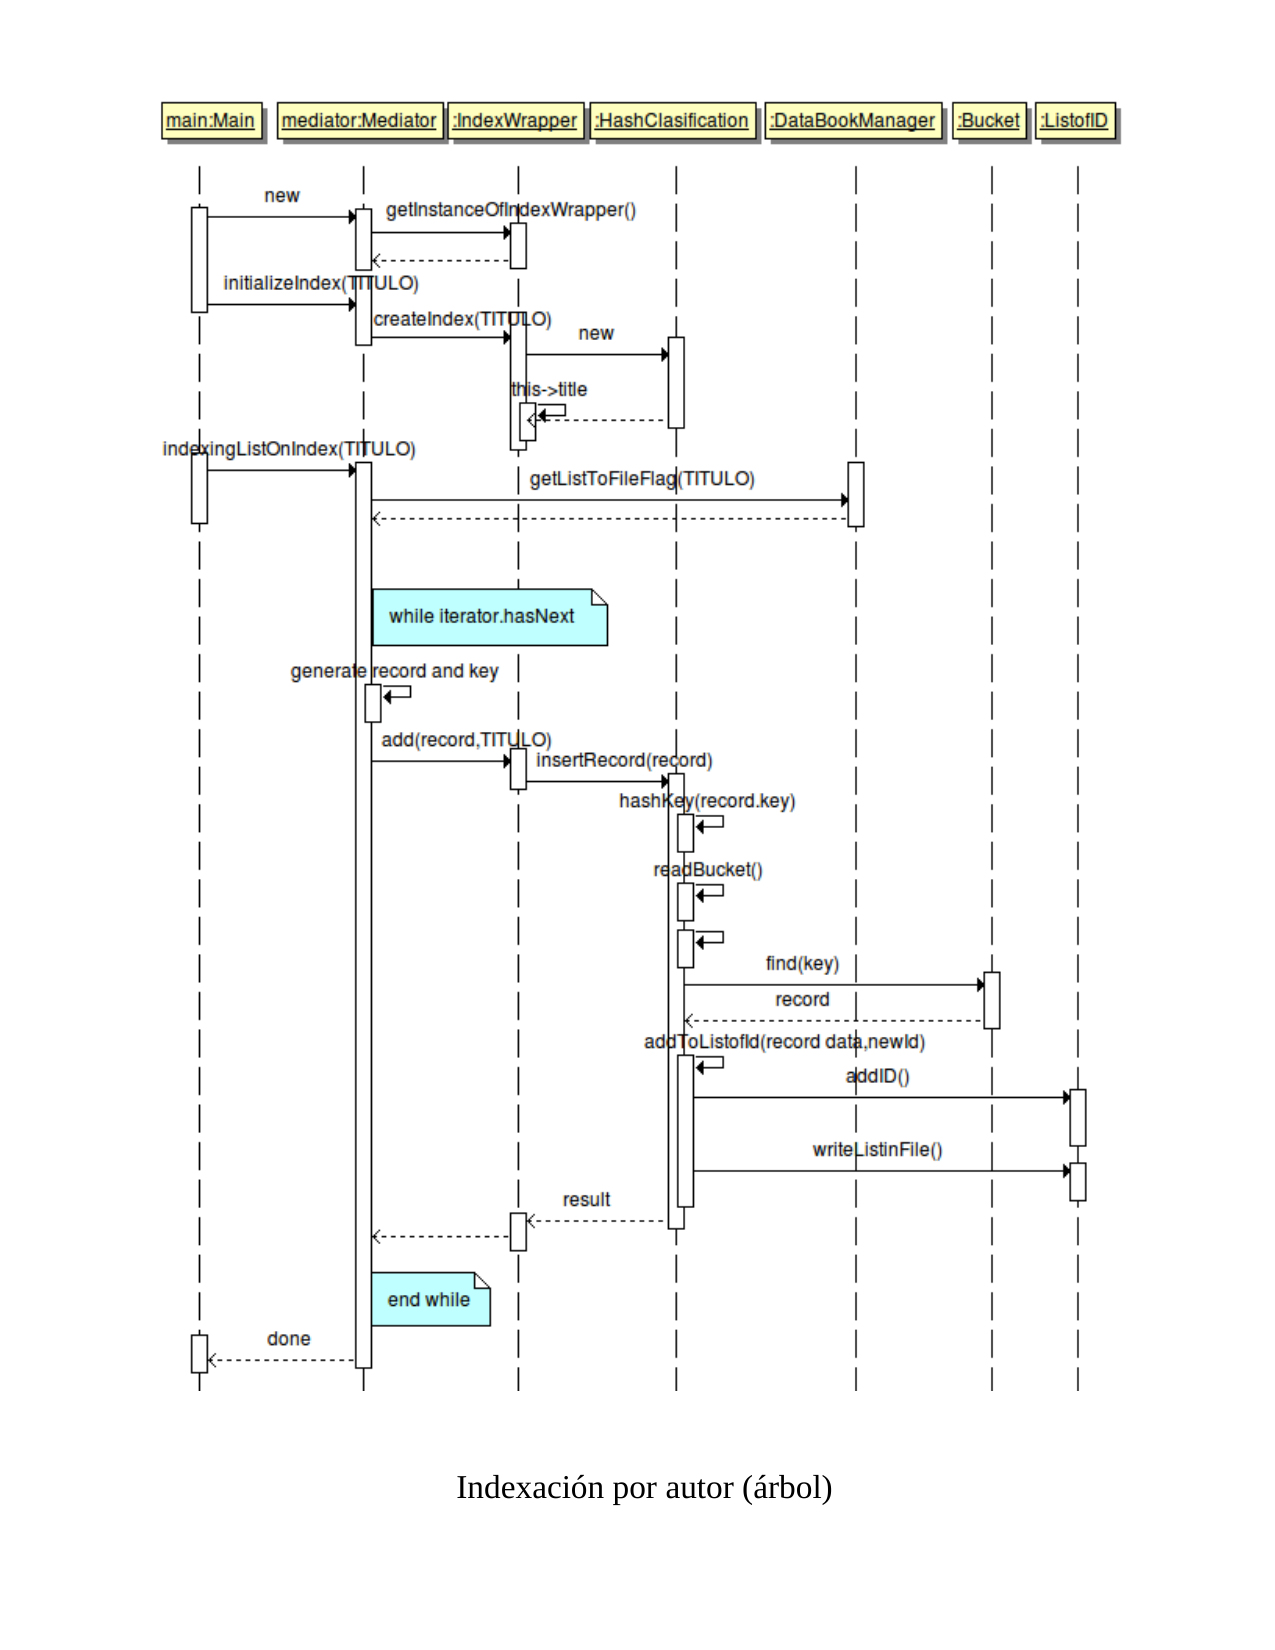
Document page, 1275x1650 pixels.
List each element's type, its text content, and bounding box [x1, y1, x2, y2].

picture [149, 96, 1140, 1391]
text Indexación por autor (árbol) [83, 1467, 1206, 1506]
